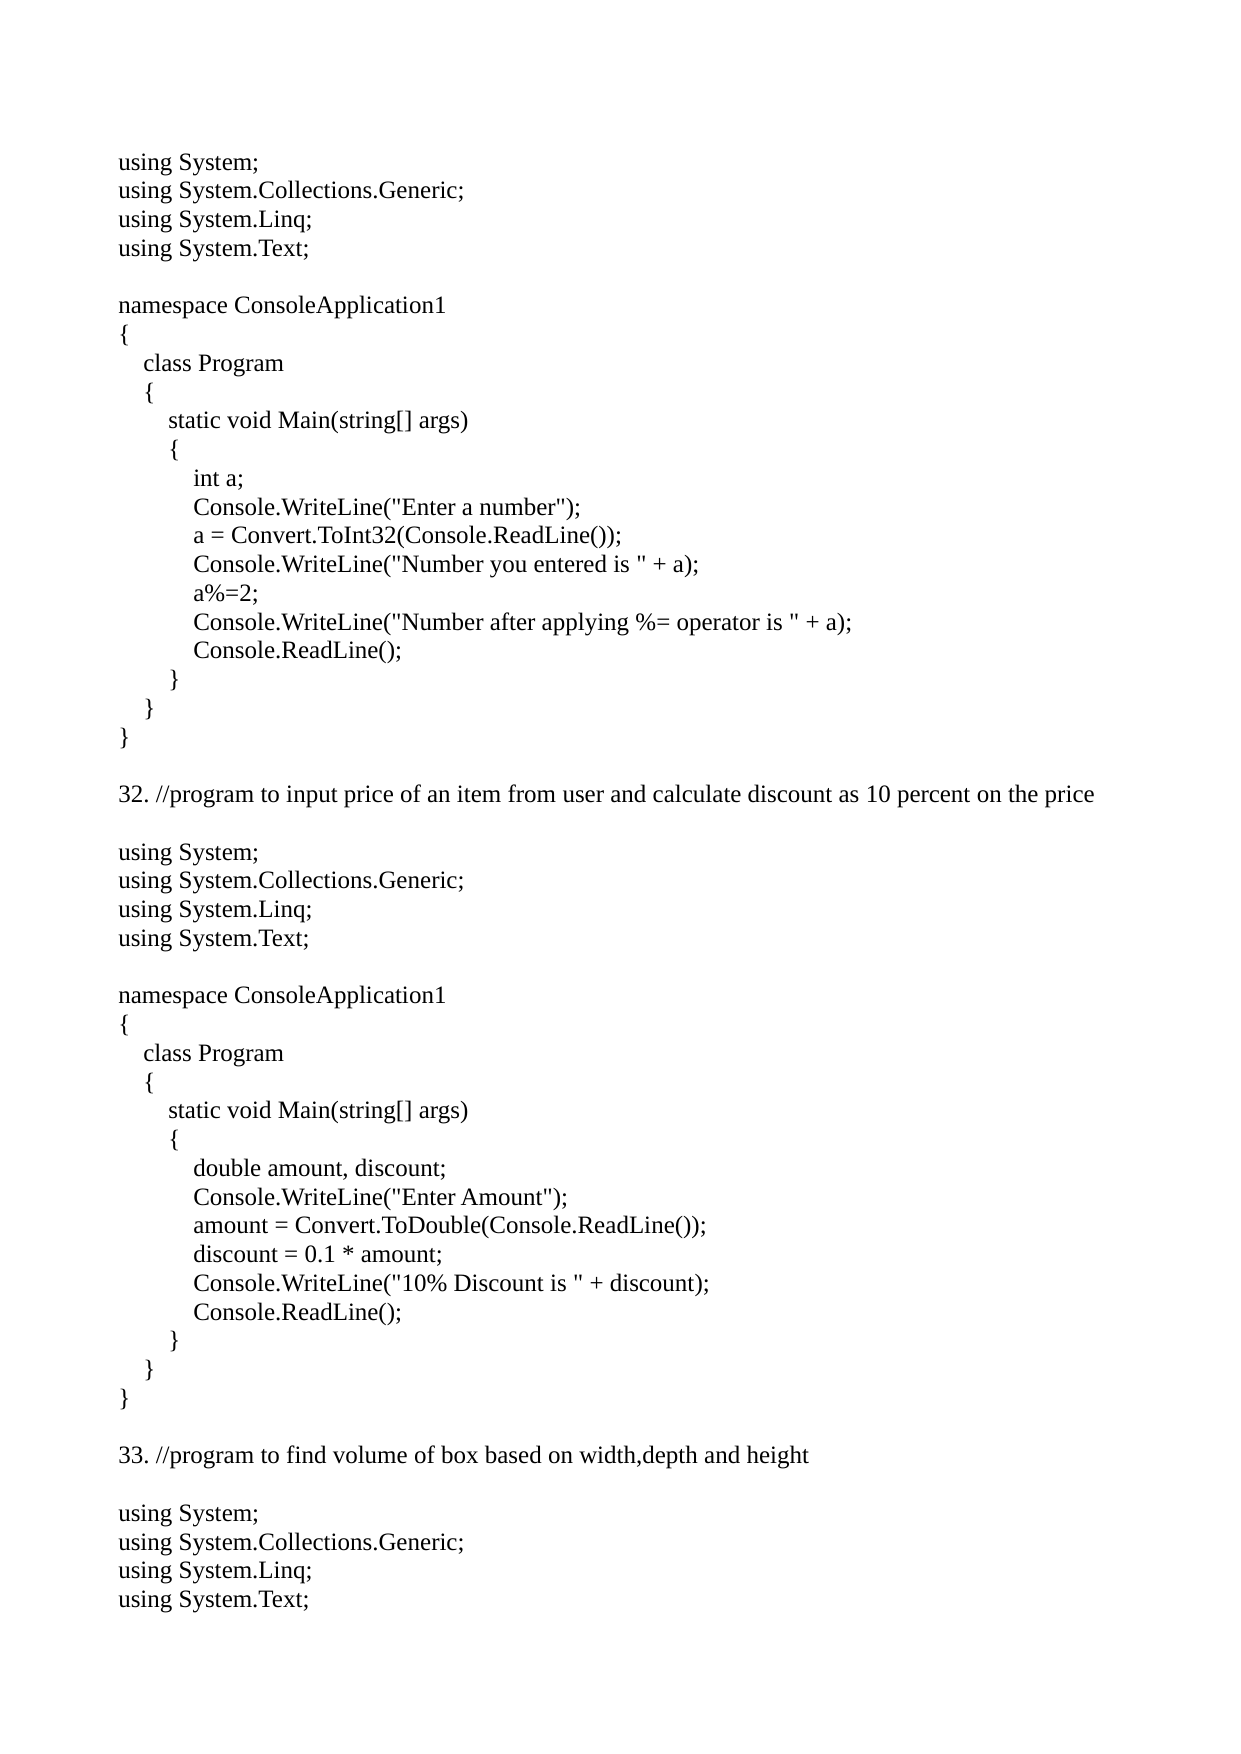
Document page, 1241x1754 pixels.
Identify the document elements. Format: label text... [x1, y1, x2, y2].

text discount = 0.1 * amount; [118, 1239, 1122, 1268]
text namespace ConsoleApplication1 [118, 291, 1122, 319]
text class Program [118, 1038, 1122, 1067]
text } [118, 1354, 1122, 1383]
text a%=2; [118, 578, 1122, 607]
text class Program [118, 348, 1122, 377]
text } [118, 693, 1122, 722]
text Console.WriteLine("10% Discount is " + discount); [118, 1268, 1122, 1297]
text namespace ConsoleApplication1 [118, 981, 1122, 1009]
text { [118, 1124, 1122, 1153]
text using System; [118, 1498, 1122, 1527]
text static void Main(string[] args) [118, 1096, 1122, 1124]
text } [118, 1383, 1122, 1412]
text using System.Collections.Generic; [118, 176, 1122, 204]
text using System; [118, 837, 1122, 866]
text amount = Convert.ToDouble(Console.ReadLine()); [118, 1211, 1122, 1239]
text int a; [118, 463, 1122, 492]
text Console.WriteLine("Number you entered is " + a); [118, 549, 1122, 578]
text double amount, discount; [118, 1153, 1122, 1182]
text using System.Collections.Generic; [118, 866, 1122, 894]
text Console.WriteLine("Number after applying %= operator is " + a); [118, 607, 1122, 636]
text using System.Linq; [118, 1556, 1122, 1584]
text Console.WriteLine("Enter Amount"); [118, 1182, 1122, 1211]
text 33. //program to find volume of box based on width,depth and height [118, 1441, 1122, 1469]
text { [118, 319, 1122, 348]
text Console.ReadLine(); [118, 1297, 1122, 1326]
text } [118, 664, 1122, 693]
text { [118, 1009, 1122, 1038]
text using System; [118, 147, 1122, 176]
text { [118, 1067, 1122, 1096]
text } [118, 1326, 1122, 1354]
text { [118, 434, 1122, 463]
text Console.WriteLine("Enter a number"); [118, 492, 1122, 521]
text using System.Text; [118, 923, 1122, 952]
text using System.Text; [118, 233, 1122, 262]
text using System.Linq; [118, 204, 1122, 233]
text 32. //program to input price of an item from user and calculate discount as 10 percent on the price [118, 779, 1122, 808]
text using System.Linq; [118, 894, 1122, 923]
text a = Convert.ToInt32(Console.ReadLine()); [118, 521, 1122, 549]
text using System.Text; [118, 1584, 1122, 1613]
text } [118, 722, 1122, 751]
text static void Main(string[] args) [118, 406, 1122, 434]
text { [118, 377, 1122, 406]
text Console.ReadLine(); [118, 636, 1122, 664]
text using System.Collections.Generic; [118, 1527, 1122, 1556]
